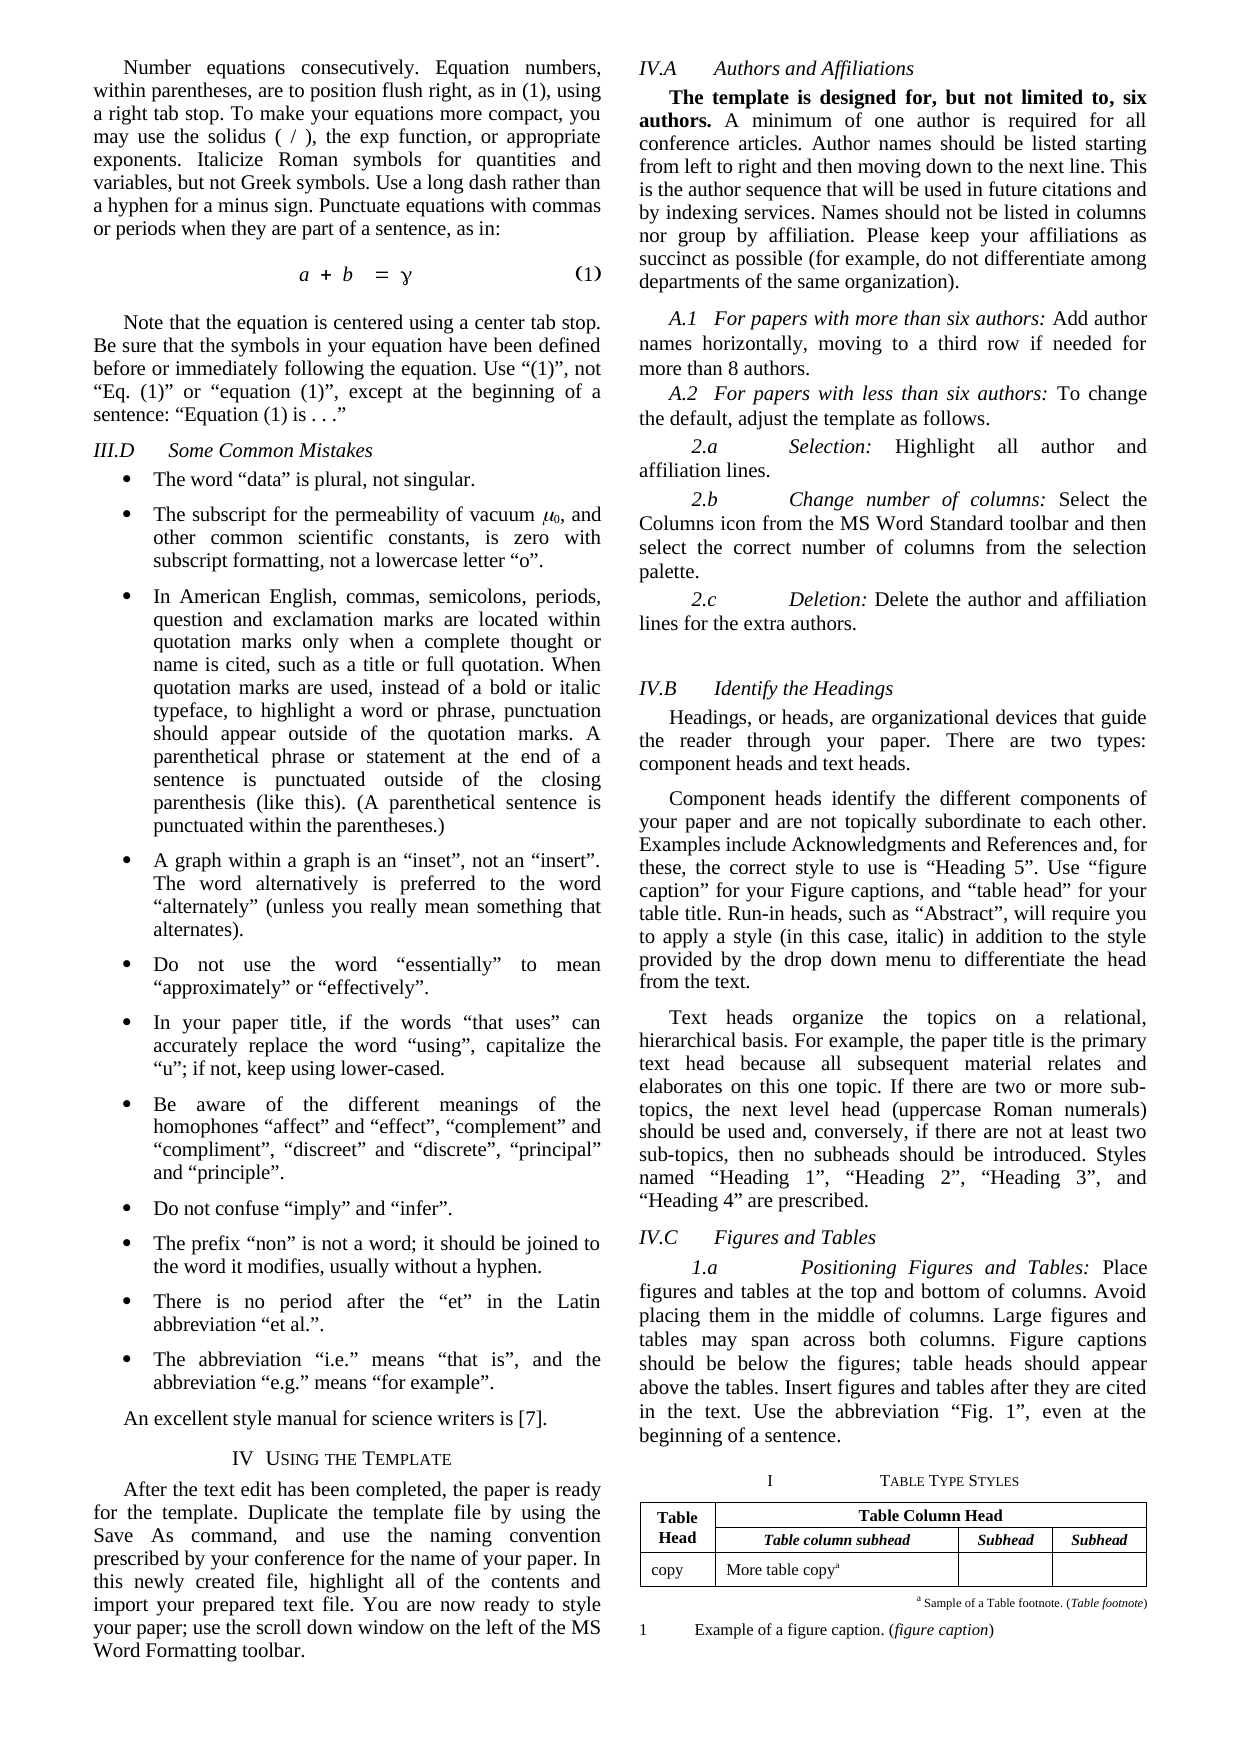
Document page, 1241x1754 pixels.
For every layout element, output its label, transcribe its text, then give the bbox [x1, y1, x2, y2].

table_cell [1053, 1553, 1146, 1586]
table_header Table Column Head [716, 1503, 1146, 1527]
subtitle Selection: Highlight all author and affiliation lines. [639, 434, 1147, 482]
text Headings, or heads, are organizational devices that guide the reader through your paper. There are two types: component heads and text heads. [639, 706, 1147, 775]
text ab  [93, 264, 601, 286]
list Do not use the word “essentially” to mean “approximately” or “effectively”. [123, 953, 601, 999]
list Table Type Styles [639, 1472, 1147, 1490]
text An excellent style manual for science writers is [7]. [93, 1407, 601, 1429]
table_cell More table copya [716, 1553, 958, 1586]
list Do not confuse “imply” and “infer”. [123, 1197, 601, 1219]
subtitle For papers with less than six authors: To change the default, adjust the template as follows. [639, 380, 1147, 430]
subtitle Some Common Mistakes [93, 438, 601, 462]
subtitle Positioning Figures and Tables: Place figures and tables at the top and bottom of columns. Avoid placing them in the middle of columns. Large figures and tables may span across both columns. Figure captions should be below the figures; table heads should appear above the tables. Insert figures and tables after they are cited in the text. Use the abbreviation “Fig. 1”, even at the beginning of a sentence. [639, 1255, 1147, 1447]
text Text heads organize the topics on a relational, hierarchical basis. For example, the paper title is the primary text head because all subsequent material relates and elaborates on this one topic. If there are two or more sub-topics, the next level head (uppercase Roman numerals) should be used and, conversely, if there are not at least two sub-topics, then no subheads should be introduced. Styles named “Heading 1”, “Heading 2”, “Heading 3”, and “Heading 4” are prescribed. [639, 1006, 1147, 1212]
text Number equations consecutively. Equation numbers, within parentheses, are to position flush right, as in (1), using a right tab stop. To make your equations more compact, you may use the solidus ( / ), the exp function, or appropriate exponents. Italicize Roman symbols for quantities and variables, but not Greek symbols. Use a long dash rather than a hyphen for a minus sign. Punctuate equations with commas or periods when they are part of a sentence, as in: [93, 56, 601, 239]
table_cell Subhead [1053, 1528, 1146, 1552]
text After the text edit has been completed, the paper is ready for the template. Duplicate the template file by using the Save As command, and use the naming convention prescribed by your conference for the name of your paper. In this newly created file, highlight all of the contents and import your prepared text file. You are now ready to style your paper; use the scroll down window on the left of the MS Word Formatting toolbar. [93, 1479, 601, 1662]
list In your paper title, if the words “that uses” can accurately replace the word “using”, capitalize the “u”; if not, keep using lower-cased. [123, 1012, 601, 1080]
table_cell [959, 1553, 1052, 1586]
text The template is designed for, but not limited to, six authors. A minimum of one author is required for all conference articles. Author names should be listed starting from left to right and then moving down to the next line. This is the author sequence that will be used in future citations and by indexing services. Names should not be listed in columns nor group by affiliation. Please keep your affiliations as succinct as possible (for example, do not differentiate among departments of the same organization). [639, 87, 1147, 293]
list The subscript for the permeability of vacuum 0, and other common scientific constants, is zero with subscript formatting, not a lowercase letter “o”. [123, 504, 601, 572]
subtitle Change number of columns: Select the Columns icon from the MS Word Standard toolbar and then select the correct number of columns from the selection palette. [639, 487, 1147, 583]
text Component heads identify the different components of your paper and are not topically subordinate to each other. Examples include Acknowledgments and References and, for these, the correct style to use is “Heading 5”. Use “figure caption” for your Figure captions, and “table head” for your table title. Run-in heads, such as “Abstract”, will require you to apply a style (in this case, italic) in addition to the style provided by the drop down menu to differentiate the head from the text. [639, 787, 1147, 993]
subtitle Deletion: Delete the author and affiliation lines for the extra authors. [639, 587, 1147, 635]
table_header Table Head [641, 1503, 715, 1552]
list The prefix “non” is not a word; it should be joined to the word it modifies, usually without a hyphen. [123, 1232, 601, 1278]
subtitle Authors and Affiliations [639, 56, 1147, 80]
list There is no period after the “et” in the Latin abbreviation “et al.”. [123, 1290, 601, 1336]
list Sample of a Table footnote. (Table footnote) [642, 1592, 1147, 1611]
list A graph within a graph is an “inset”, not an “insert”. The word alternatively is preferred to the word “alternately” (unless you really mean something that alternates). [123, 849, 601, 941]
subtitle For papers with more than six authors: Add author names horizontally, moving to a third row if needed for more than 8 authors. [639, 305, 1147, 380]
table_cell Subhead [959, 1528, 1052, 1552]
list In American English, commas, semicolons, periods, question and exclamation marks are located within quotation marks only when a complete thought or name is cited, such as a title or full quotation. When quotation marks are used, instead of a bold or italic typeface, to highlight a word or phrase, punctuation should appear outside of the quotation marks. A parenthetical phrase or statement at the end of a sentence is punctuated outside of the closing parenthesis (like this). (A parenthetical sentence is punctuated within the parentheses.) [123, 585, 601, 837]
subtitle Using the Template [93, 1446, 601, 1470]
list Be aware of the different meanings of the homophones “affect” and “effect”, “complement” and “compliment”, “discreet” and “discrete”, “principal” and “principle”. [123, 1093, 601, 1184]
subtitle Identify the Headings [639, 676, 1147, 700]
text Note that the equation is centered using a center tab stop. Be sure that the symbols in your equation have been defined before or immediately following the equation. Use “(1)”, not “Eq. (1)” or “equation (1)”, except at the beginning of a sentence: “Equation (1) is . . .” [93, 311, 601, 426]
list Example of a figure caption. (figure caption) [639, 1620, 1147, 1639]
table_cell copy [641, 1553, 715, 1586]
list The abbreviation “i.e.” means “that is”, and the abbreviation “e.g.” means “for example”. [123, 1348, 601, 1394]
list The word “data” is plural, not singular. [123, 468, 601, 491]
subtitle Figures and Tables [639, 1225, 1147, 1249]
table_cell Table column subhead [716, 1528, 958, 1552]
